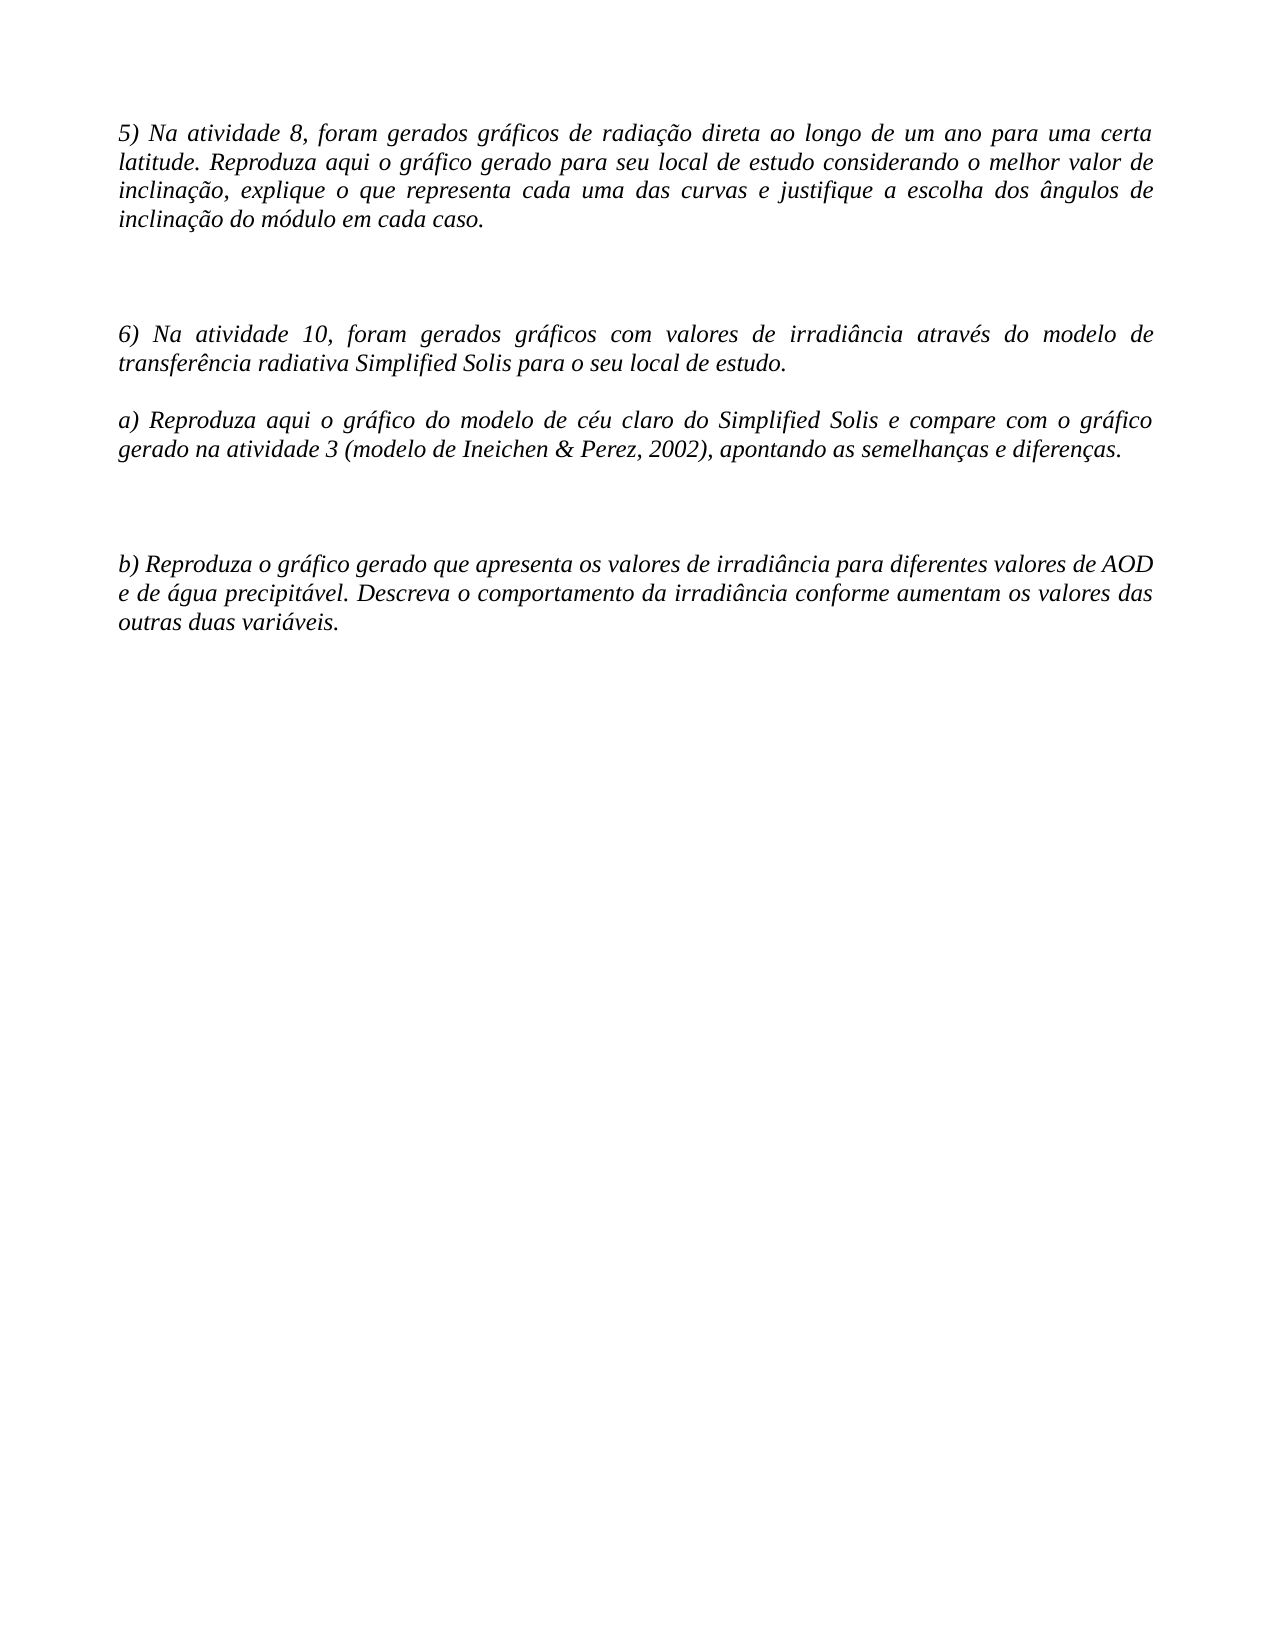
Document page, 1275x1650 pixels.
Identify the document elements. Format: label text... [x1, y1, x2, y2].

text a) Reproduza aqui o gráfico do modelo de céu claro do Simplified Solis e compare com o gráfico gerado na atividade 3 (modelo de Ineichen & Perez, 2002), apontando as semelhanças e diferenças. [118, 406, 1157, 463]
text 6) Na atividade 10, foram gerados gráficos com valores de irradiância através do modelo de transferência radiativa Simplified Solis para o seu local de estudo. [118, 319, 1157, 377]
text b) Reproduza o gráfico gerado que apresenta os valores de irradiância para diferentes valores de AOD e de água precipitável. Descreva o comportamento da irradiância conforme aumentam os valores das outras duas variáveis. [118, 549, 1157, 636]
text 5) Na atividade 8, foram gerados gráficos de radiação direta ao longo de um ano para uma certa latitude. Reproduza aqui o gráfico gerado para seu local de estudo considerando o melhor valor de inclinação, explique o que representa cada uma das curvas e justifique a escolha dos ângulos de inclinação do módulo em cada caso. [118, 118, 1157, 233]
